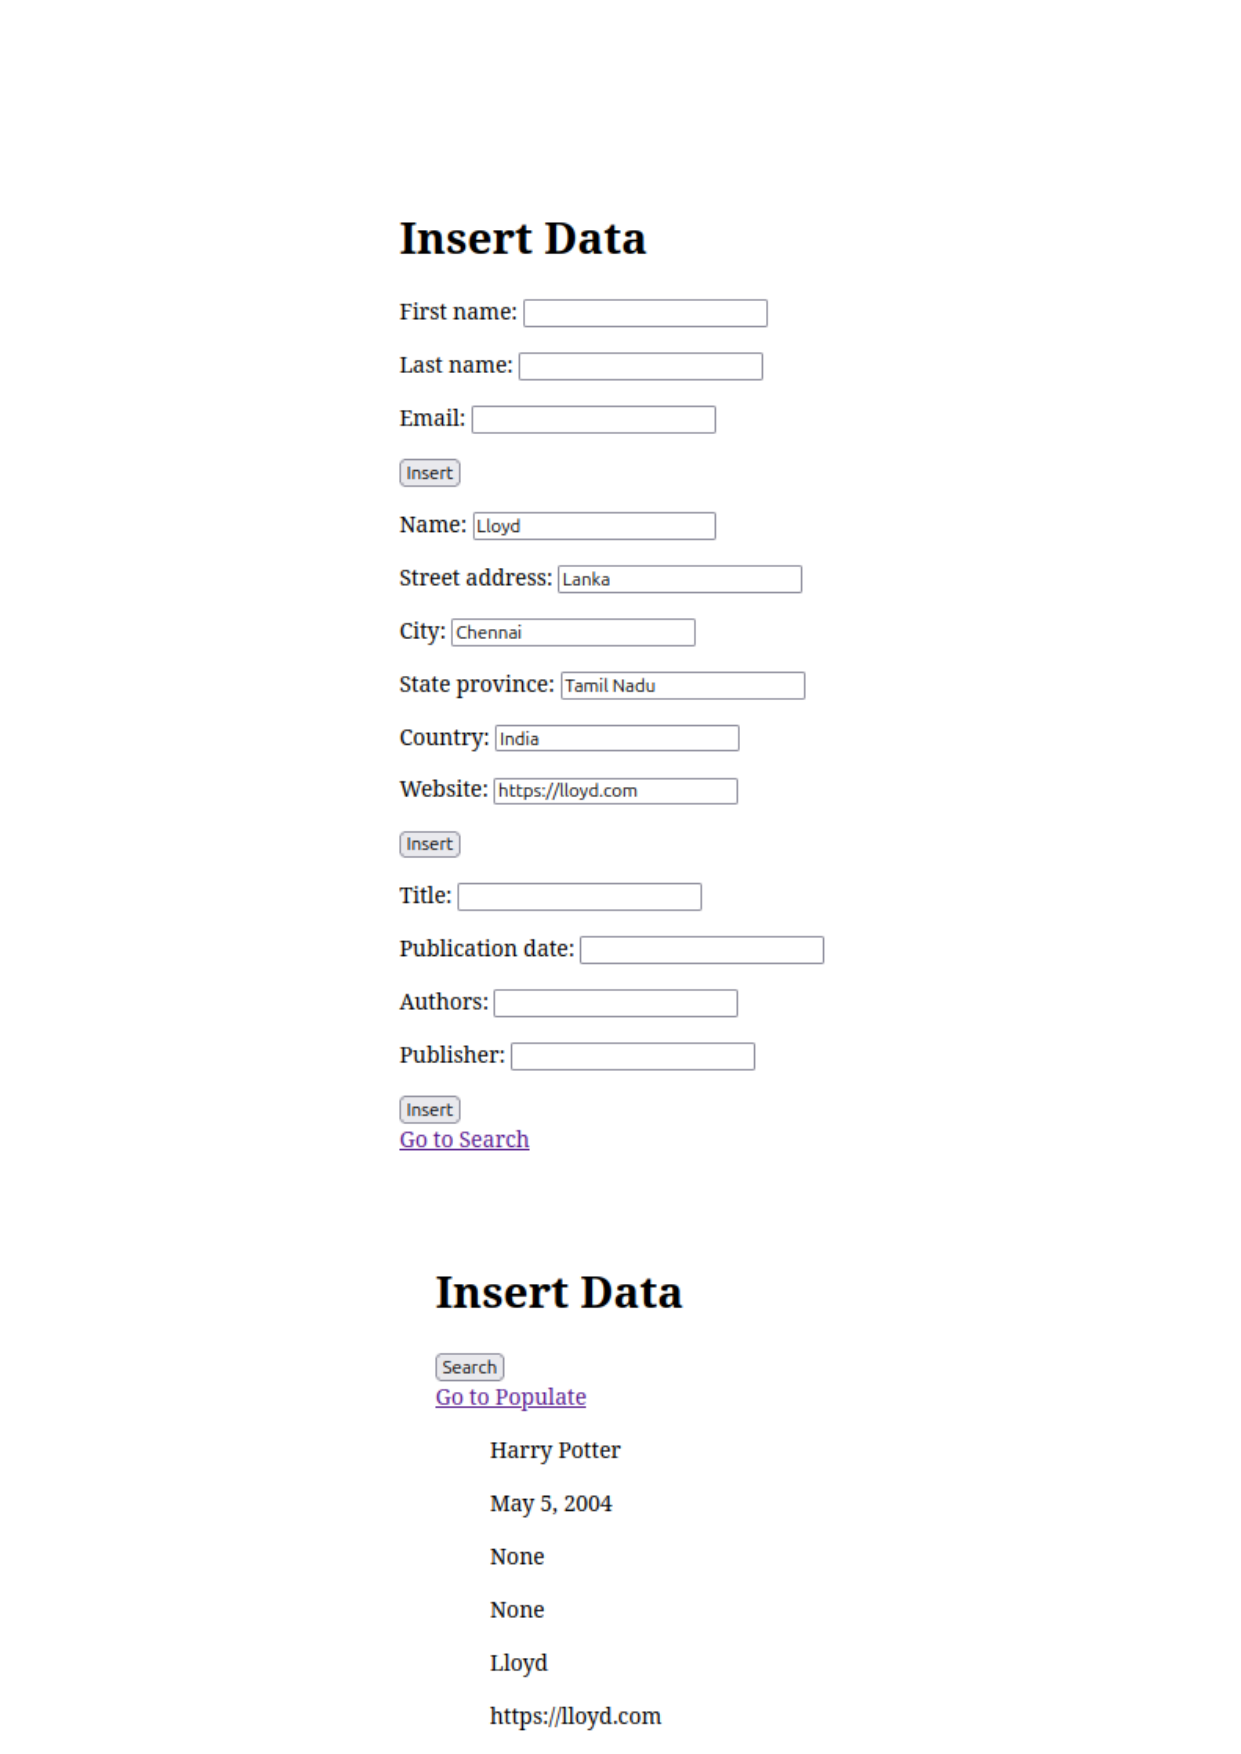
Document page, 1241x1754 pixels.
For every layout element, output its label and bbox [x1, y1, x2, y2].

picture [430, 1258, 810, 1754]
picture [396, 204, 874, 1171]
